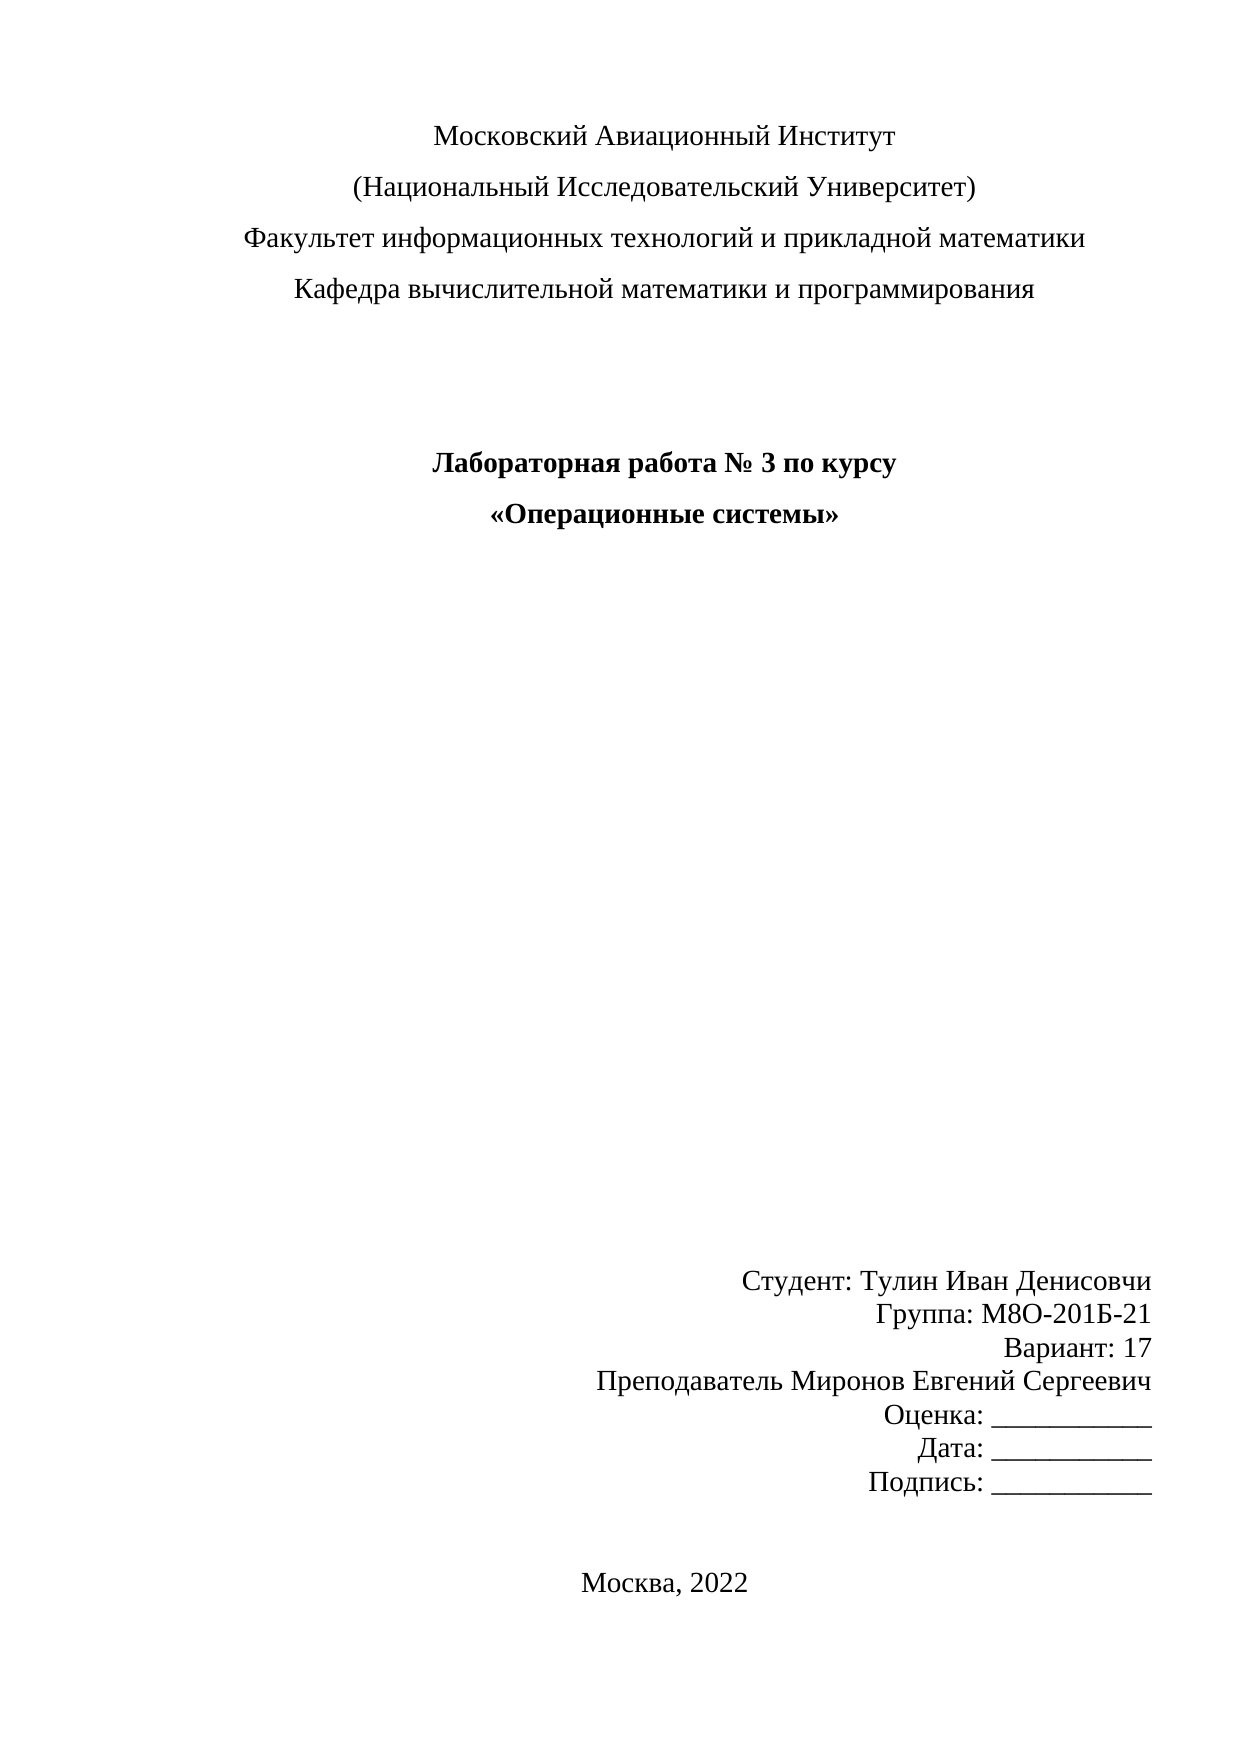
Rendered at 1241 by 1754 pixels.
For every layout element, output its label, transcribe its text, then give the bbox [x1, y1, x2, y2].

text Факультет информационных технологий и прикладной математики [177, 220, 1152, 254]
text Москва, 2022 [177, 1565, 1152, 1598]
text Группа: М8О-201Б-21 [767, 1296, 1152, 1330]
text Лабораторная работа № 3 по курсу [177, 445, 1152, 478]
text Вариант: 17 [767, 1330, 1152, 1363]
text Подпись: ___________ [177, 1464, 1152, 1498]
text Московский Авиационный Институт [177, 118, 1152, 152]
text Студент: Тулин Иван Денисовчи [177, 1263, 1152, 1296]
text Кафедра вычислительной математики и программирования [177, 272, 1152, 305]
text «Операционные системы» [177, 496, 1152, 529]
text (Национальный Исследовательский Университет) [177, 169, 1152, 203]
text Дата: ___________ [177, 1431, 1152, 1464]
text Оценка: ___________ [177, 1397, 1152, 1431]
text Преподаватель Миронов Евгений Сергеевич [177, 1363, 1152, 1397]
